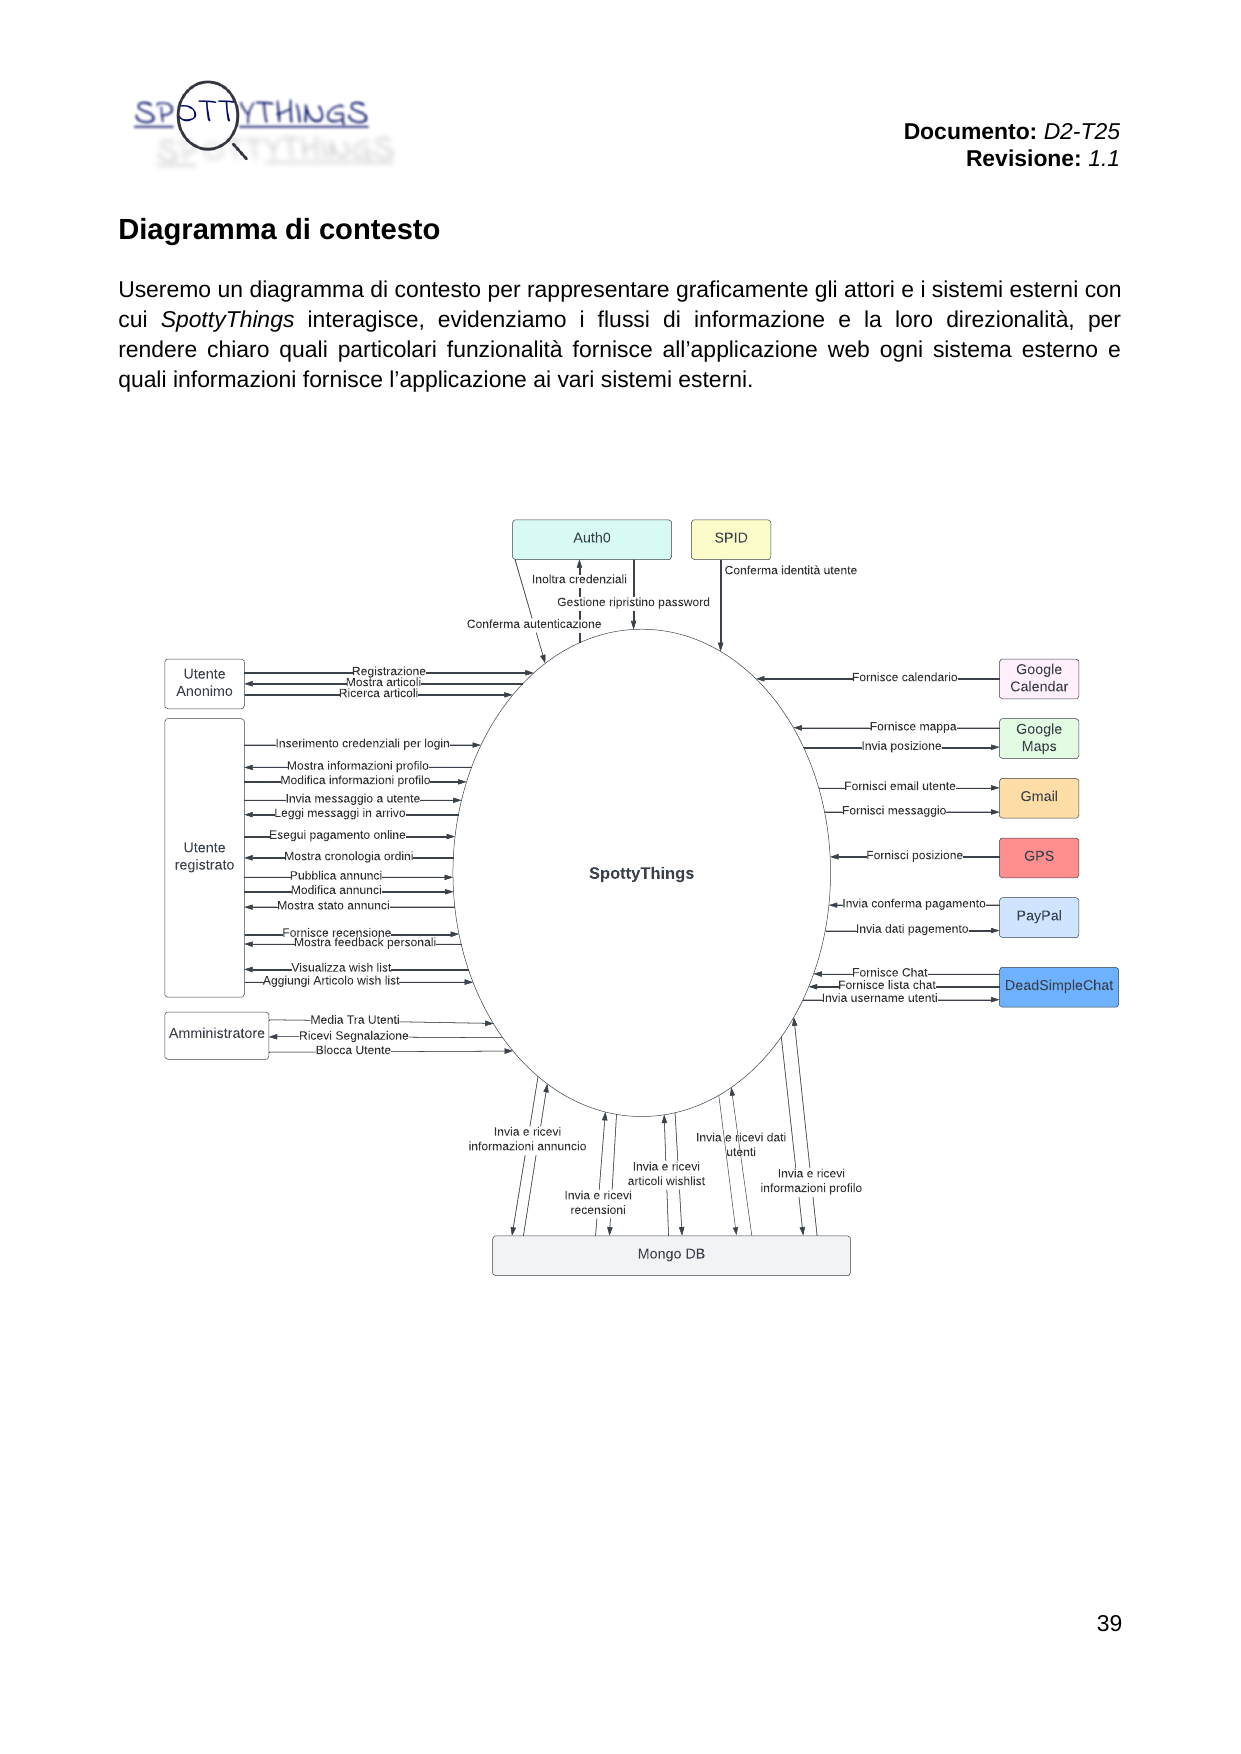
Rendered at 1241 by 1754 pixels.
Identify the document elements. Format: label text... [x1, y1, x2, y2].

subtitle Diagramma di contesto [118, 212, 1122, 246]
picture [123, 73, 399, 187]
text Useremo un diagramma di contesto per rappresentare graficamente gli attori e i sistemi esterni con cui SpottyThings interagisce, evidenziamo i flussi di informazione e la loro direzionalità, per rendere chiaro quali particolari funzionalità fornisce all’applicazione web ogni sistema esterno e quali informazioni fornisce l’applicazione ai vari sistemi esterni. [118, 276, 1122, 393]
